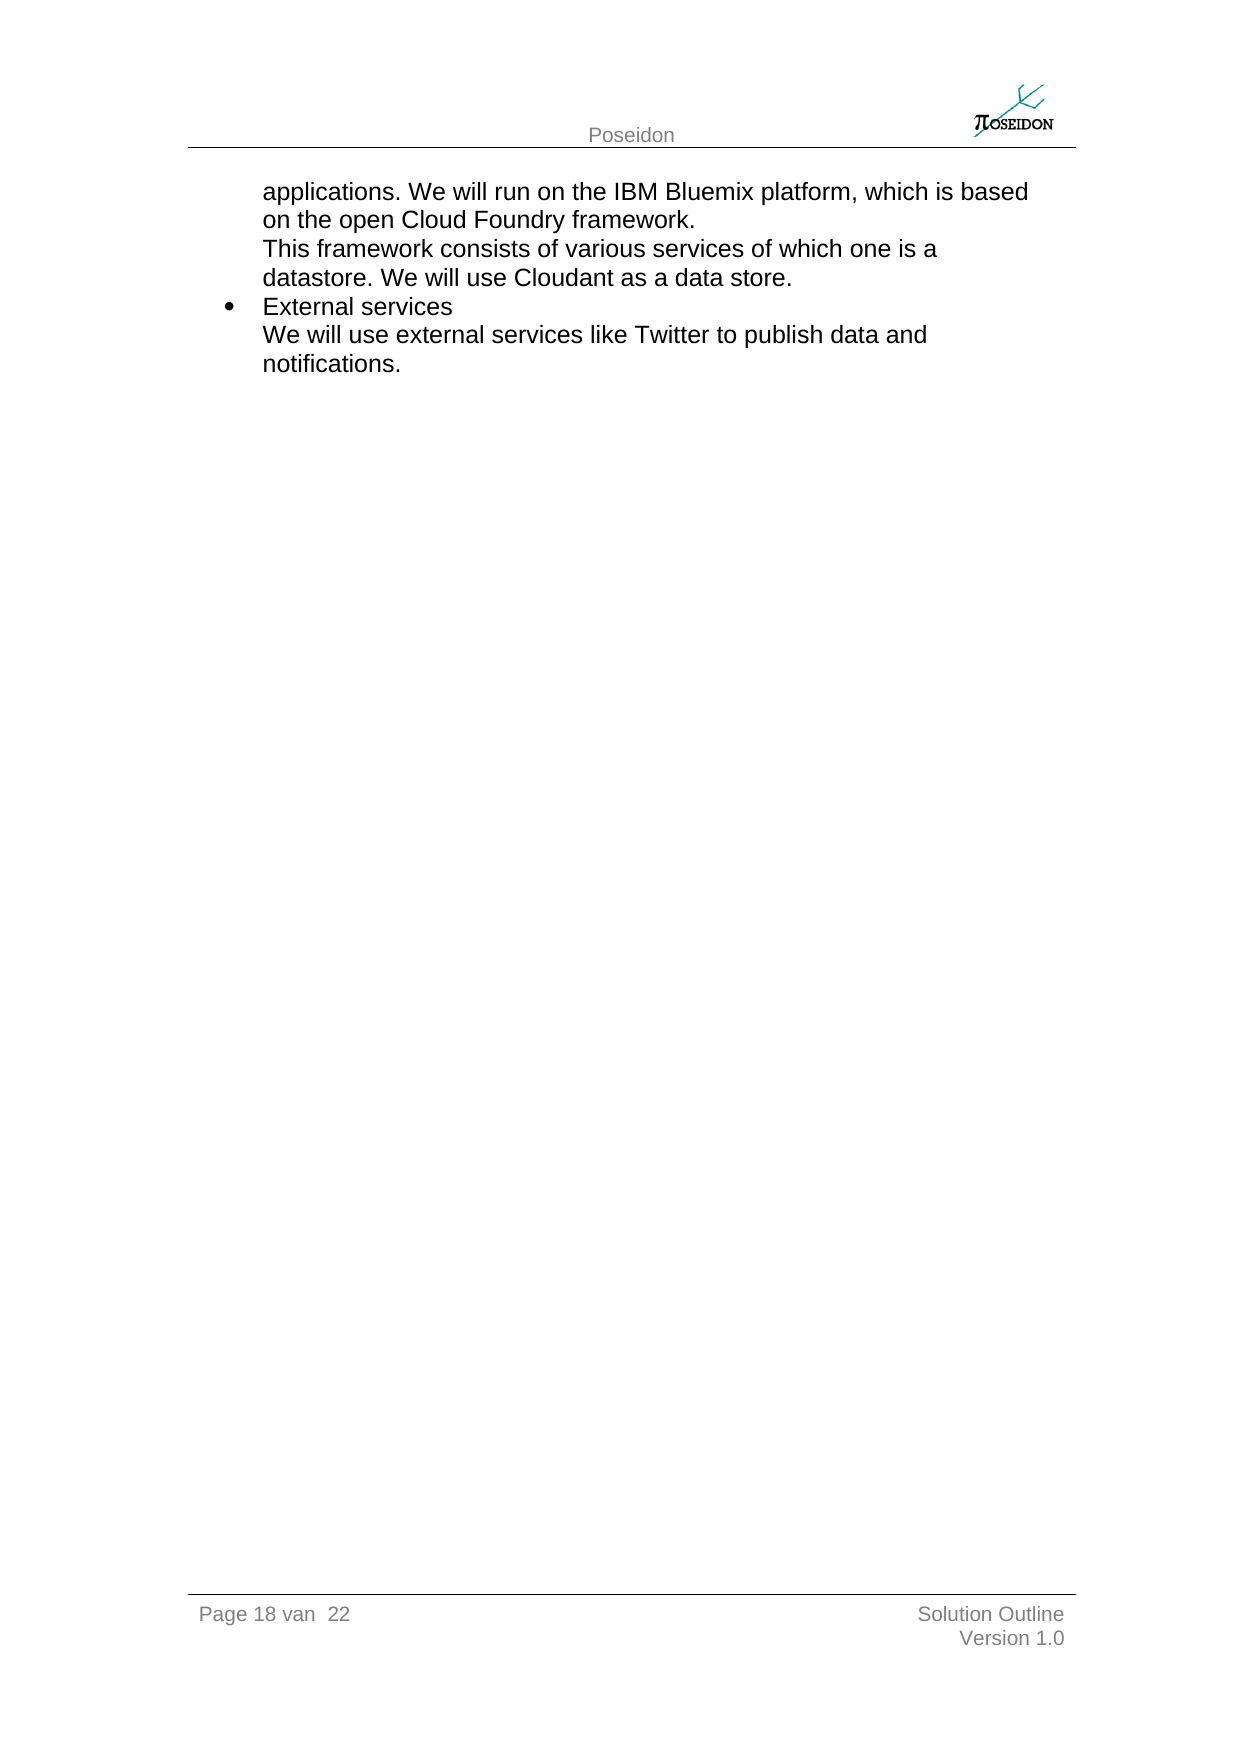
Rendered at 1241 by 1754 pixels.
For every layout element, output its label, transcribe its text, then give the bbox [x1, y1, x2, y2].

list applications. We will run on the IBM Bluemix platform, which is based on the open Cloud Foundry framework. This framework consists of various services of which one is a datastore. We will use Cloudant as a data store. [225, 177, 1053, 292]
picture [959, 75, 1065, 147]
list External services We will use external services like Twitter to publish data and notifications. [225, 292, 1053, 378]
